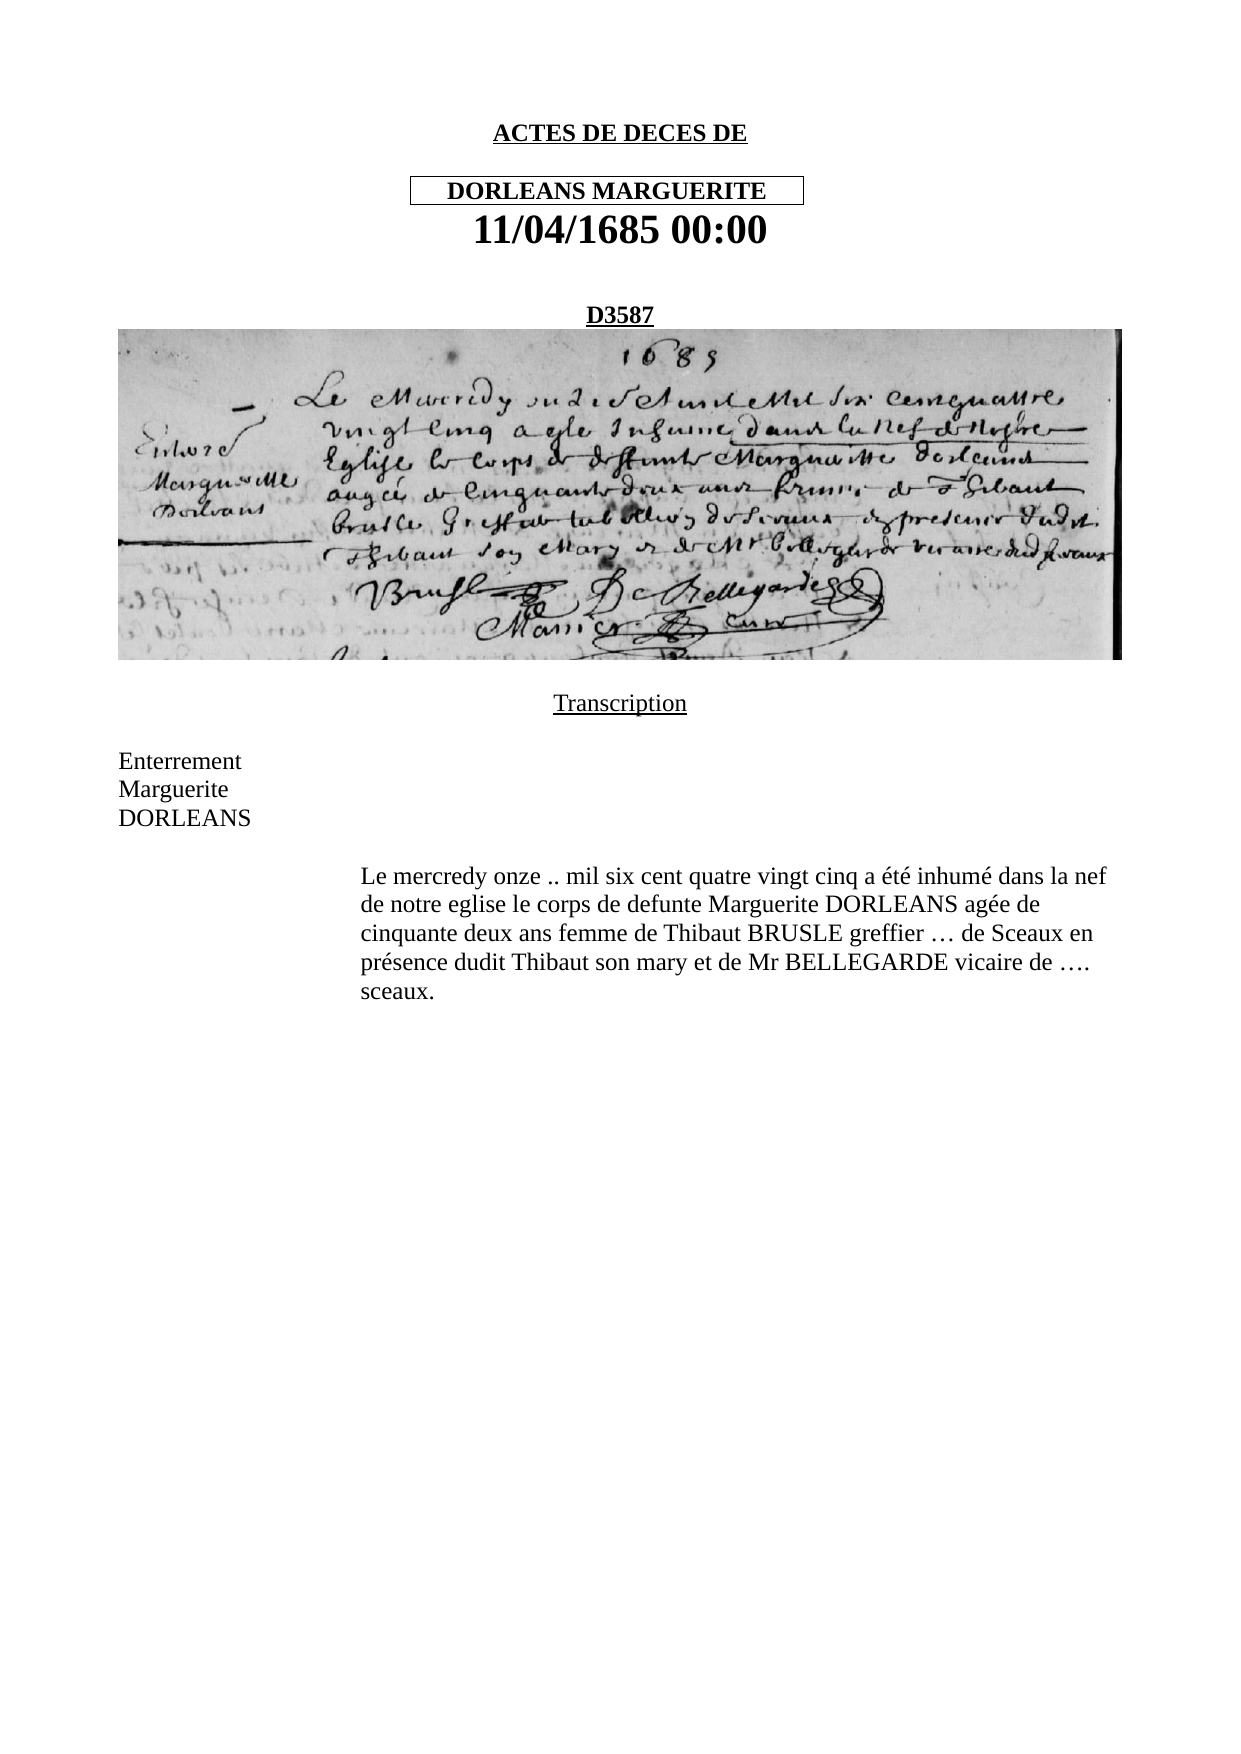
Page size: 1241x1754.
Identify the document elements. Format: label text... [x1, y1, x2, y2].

picture [118, 329, 1122, 660]
text ACTES DE DECES DE [118, 118, 1122, 147]
text DORLEANS MARGUERITE [411, 177, 803, 204]
text Enterrement [118, 746, 1122, 774]
text D3587 [118, 300, 1122, 329]
text 11/04/1685 00:00 [118, 204, 1122, 252]
text Transcription [118, 688, 1122, 717]
text DORLEANS [118, 803, 1122, 832]
text Le mercredy onze .. mil six cent quatre vingt cinq a été inhumé dans la nef de notre eglise le corps de defunte Marguerite DORLEANS agée de cinquante deux ans femme de Thibaut BRUSLE greffier … de Sceaux en présence dudit Thibaut son mary et de Mr BELLEGARDE vicaire de …. sceaux. [360, 861, 1122, 1004]
text Marguerite [118, 774, 1122, 803]
